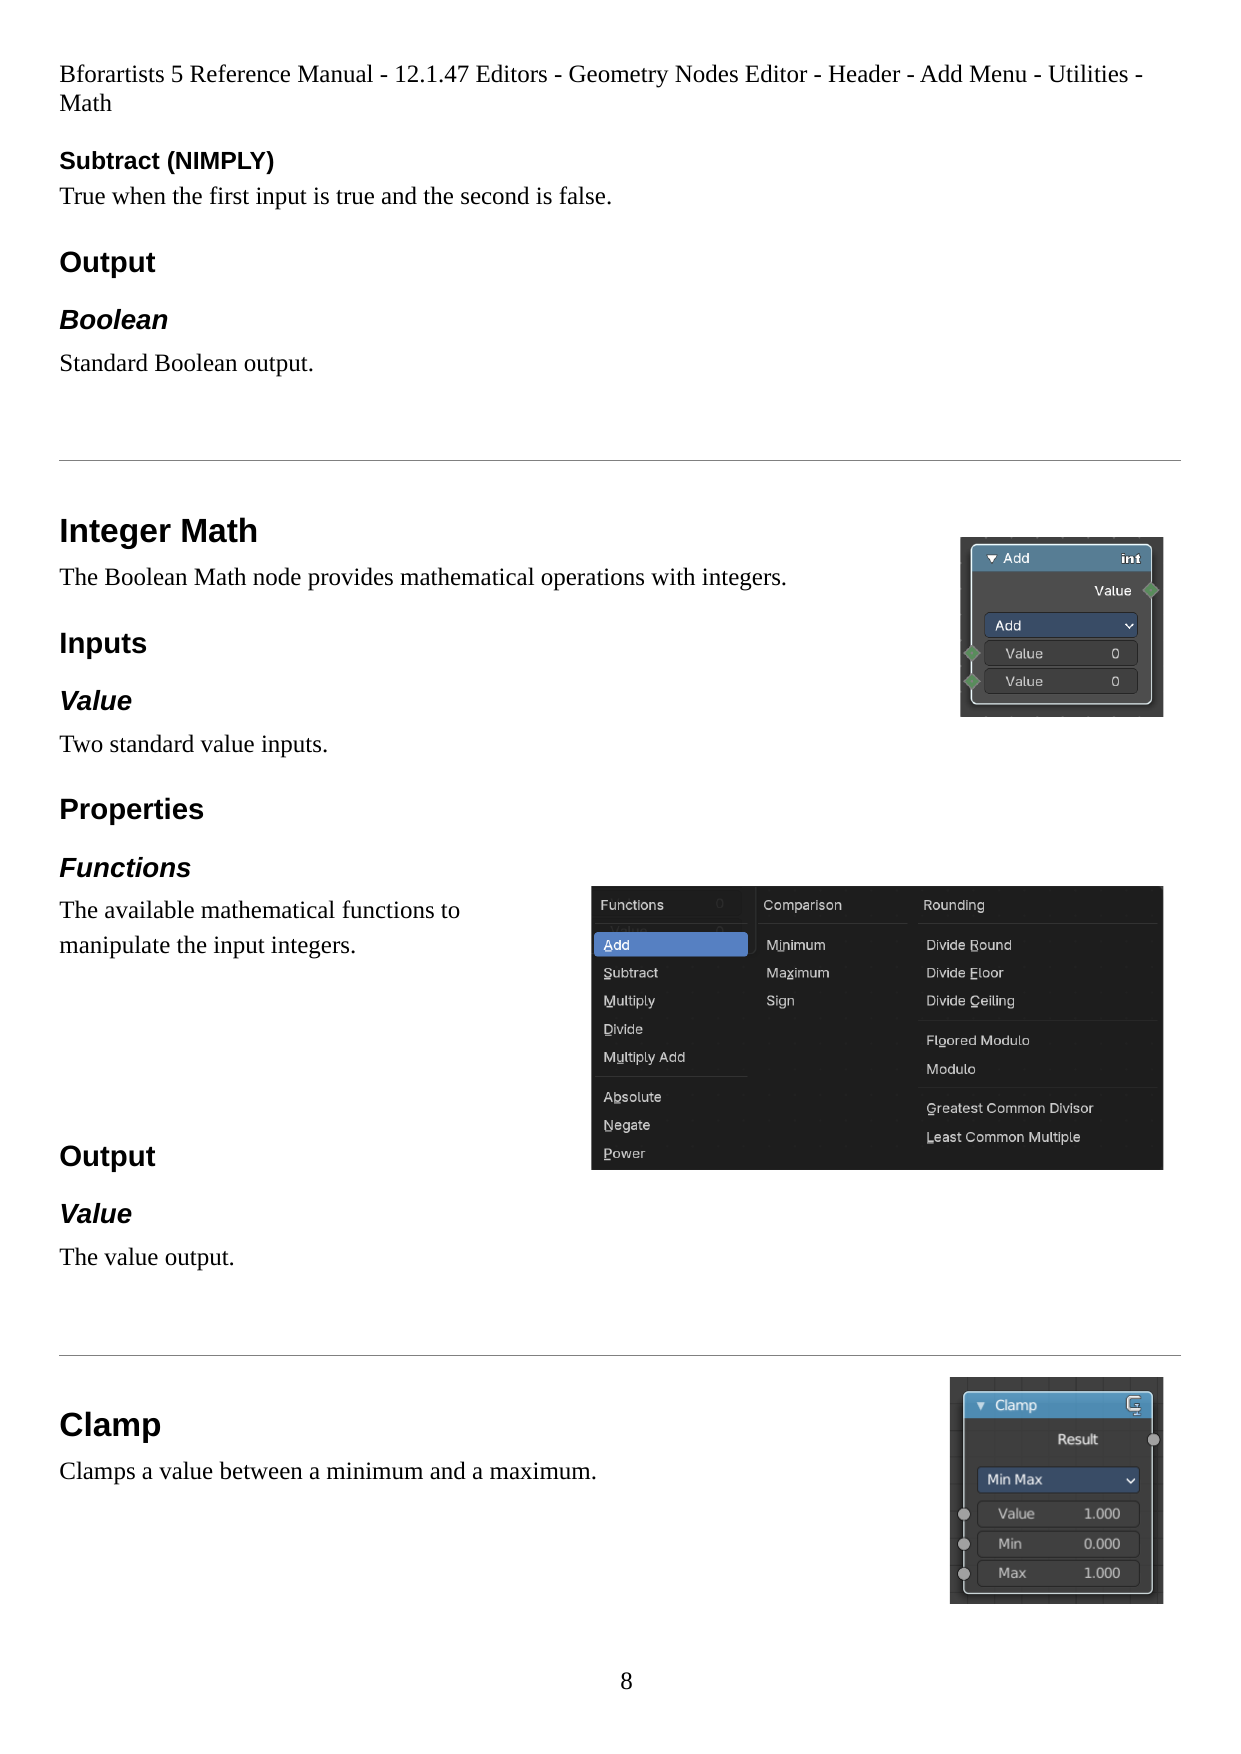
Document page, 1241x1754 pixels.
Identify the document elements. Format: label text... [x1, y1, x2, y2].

subtitle Value [59, 684, 960, 716]
subtitle [1164, 1405, 1181, 1444]
subtitle Output [59, 244, 1181, 278]
text The value output. [59, 1242, 1181, 1271]
subtitle [1164, 684, 1181, 716]
picture [591, 886, 1164, 1170]
text Clamps a value between a minimum and a maximum. [59, 1456, 949, 1485]
subtitle Properties [59, 792, 1181, 826]
subtitle Clamp [59, 1405, 949, 1444]
subtitle Functions [59, 851, 1181, 883]
picture [949, 1377, 1164, 1604]
subtitle Value [59, 1198, 1181, 1229]
text The Boolean Math node provides mathematical operations with integers. [59, 562, 960, 591]
text True when the first input is true and the second is false. [59, 181, 1181, 209]
subtitle Boolean [59, 303, 1181, 335]
subtitle Inputs [59, 626, 960, 659]
text Two standard value inputs. [59, 729, 1181, 757]
subtitle Integer Math [59, 511, 1181, 549]
text The available mathematical functions to manipulate the input integers. [59, 895, 591, 959]
subtitle [1164, 626, 1181, 659]
subtitle Output [59, 1139, 1181, 1173]
picture [960, 537, 1164, 717]
text Standard Boolean output. [59, 348, 1181, 376]
subtitle Subtract (NIMPLY) [59, 146, 1181, 174]
